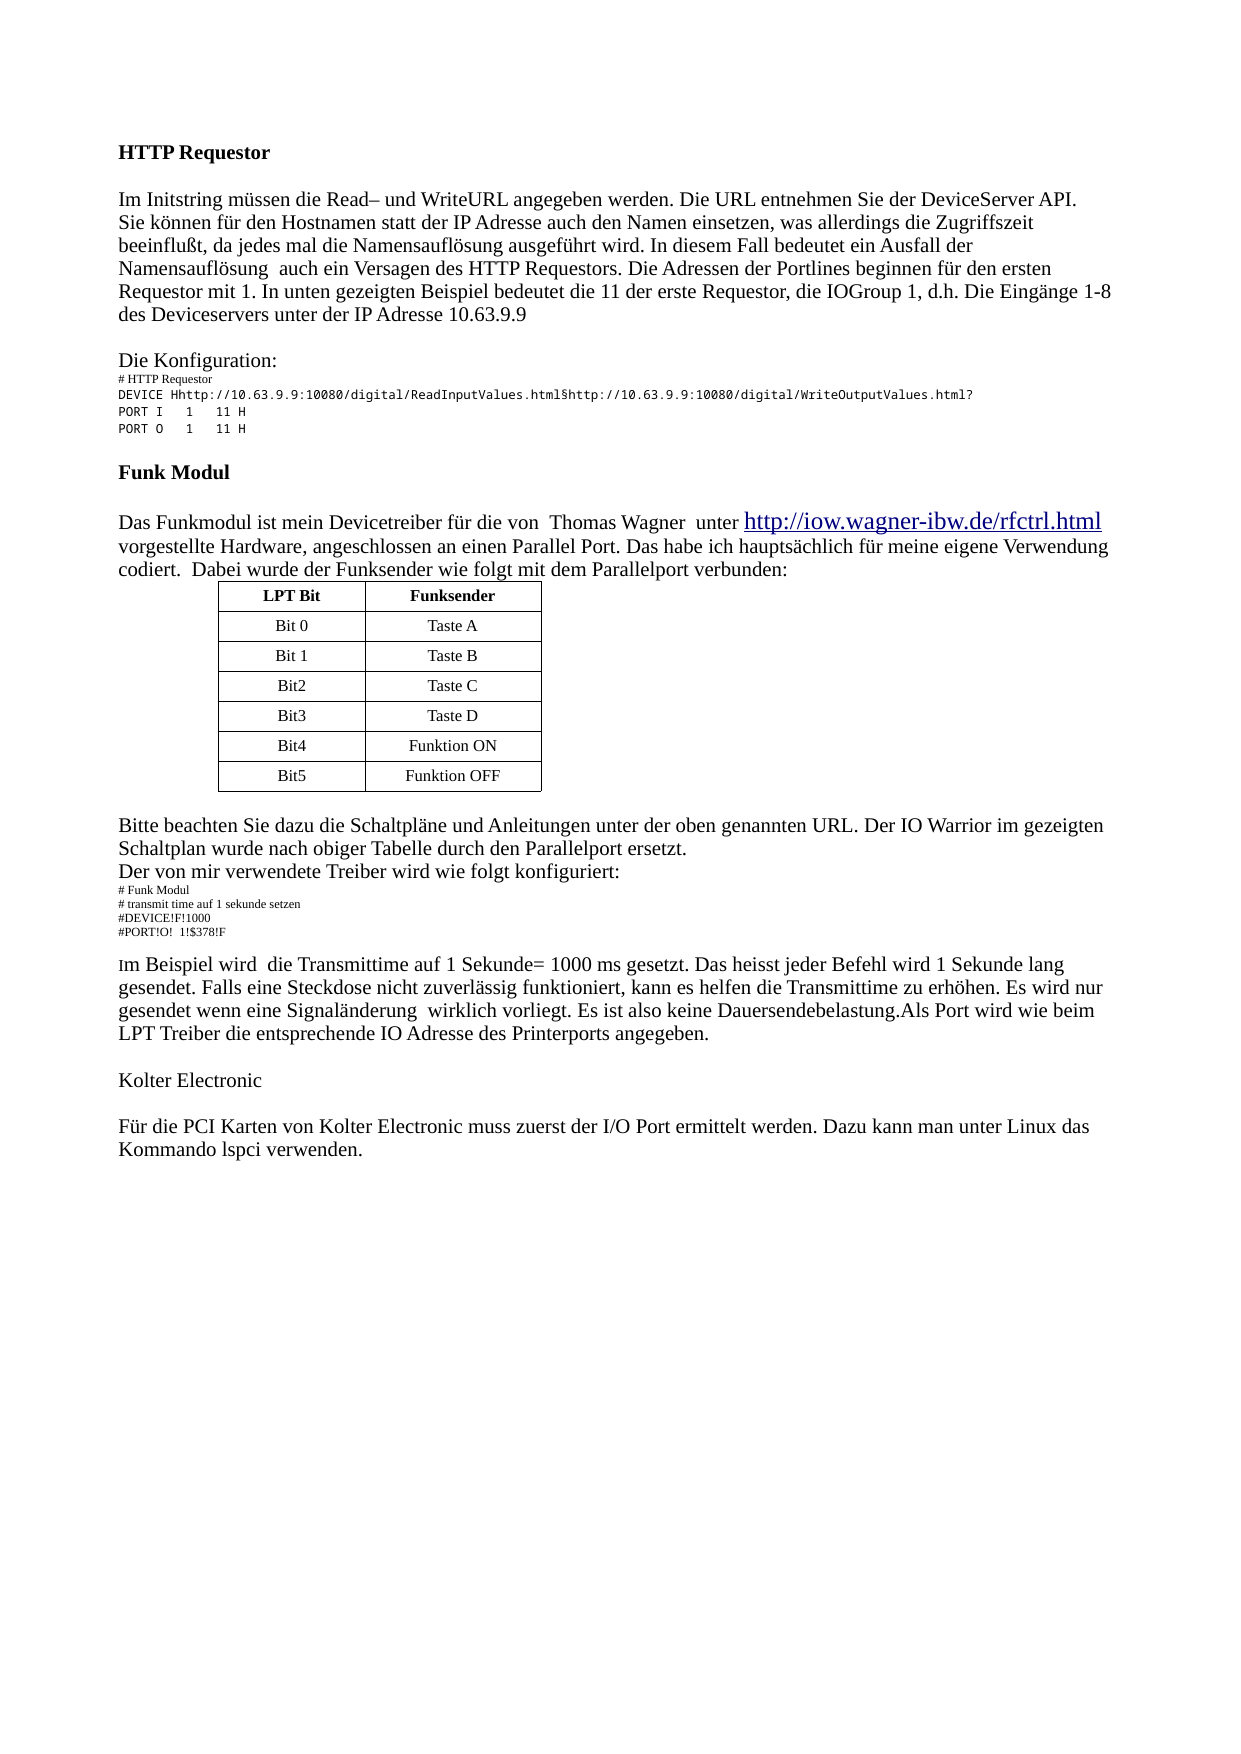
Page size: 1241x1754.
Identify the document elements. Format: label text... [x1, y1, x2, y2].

text Im Beispiel wird die Transmittime auf 1 Sekunde= 1000 ms gesetzt. Das heisst jeder Befehl wird 1 Sekunde lang gesendet. Falls eine Steckdose nicht zuverlässig funktioniert, kann es helfen die Transmittime zu erhöhen. Es wird nur gesendet wenn eine Signaländerung wirklich vorliegt. Es ist also keine Dauersendebelastung.Als Port wird wie beim LPT Treiber die entsprechende IO Adresse des Printerports angegeben. [118, 953, 1122, 1045]
table_cell Bit 1 [219, 642, 365, 671]
table_cell Funktion ON [366, 732, 541, 761]
text PORT O 1 11 H [118, 421, 1122, 438]
text # transmit time auf 1 sekunde setzen [118, 897, 1122, 911]
text Für die PCI Karten von Kolter Electronic muss zuerst der I/O Port ermittelt werden. Dazu kann man unter Linux das Kommando lspci verwenden. [118, 1115, 1122, 1161]
text HTTP Requestor [118, 141, 1122, 164]
text Das Funkmodul ist mein Devicetreiber für die von Thomas Wagner unter http://iow.wagner-ibw.de/rfctrl.html vorgestellte Hardware, angeschlossen an einen Parallel Port. Das habe ich hauptsächlich für meine eigene Verwendung codiert. Dabei wurde der Funksender wie folgt mit dem Parallelport verbunden: [118, 507, 1122, 581]
table_cell Bit 0 [219, 612, 365, 641]
text #PORT!O! 1!$378!F [118, 925, 1122, 939]
text Funk Modul [118, 461, 1122, 484]
text Im Initstring müssen die Read– und WriteURL angegeben werden. Die URL entnehmen Sie der DeviceServer API. [118, 187, 1122, 211]
table_cell Bit2 [219, 672, 365, 701]
table_header LPT Bit [219, 582, 365, 611]
table_cell Taste C [366, 672, 541, 701]
table_cell Bit4 [219, 732, 365, 761]
text #DEVICE!F!1000 [118, 911, 1122, 925]
text Bitte beachten Sie dazu die Schaltpläne und Anleitungen unter der oben genannten URL. Der IO Warrior im gezeigten Schaltplan wurde nach obiger Tabelle durch den Parallelport ersetzt. [118, 814, 1122, 860]
text Der von mir verwendete Treiber wird wie folgt konfiguriert: [118, 860, 1122, 883]
text DEVICE Hhttp://10.63.9.9:10080/digital/ReadInputValues.html§http://10.63.9.9:10080/digital/WriteOutputValues.html? [118, 386, 1122, 403]
text # HTTP Requestor [118, 372, 1122, 386]
text PORT I 1 11 H [118, 403, 1122, 421]
table_header Funksender [366, 582, 541, 611]
table_cell Bit3 [219, 702, 365, 731]
table_cell Funktion OFF [366, 762, 541, 791]
text Die Konfiguration: [118, 349, 1122, 372]
text Kolter Electronic [118, 1068, 1122, 1092]
table_cell Taste B [366, 642, 541, 671]
table_cell Taste A [366, 612, 541, 641]
text Sie können für den Hostnamen statt der IP Adresse auch den Namen einsetzen, was allerdings die Zugriffszeit beeinflußt, da jedes mal die Namensauflösung ausgeführt wird. In diesem Fall bedeutet ein Ausfall der Namensauflösung auch ein Versagen des HTTP Requestors. Die Adressen der Portlines beginnen für den ersten Requestor mit 1. In unten gezeigten Beispiel bedeutet die 11 der erste Requestor, die IOGroup 1, d.h. Die Eingänge 1-8 des Deviceservers unter der IP Adresse 10.63.9.9 [118, 211, 1122, 326]
text # Funk Modul [118, 883, 1122, 897]
table_cell Taste D [366, 702, 541, 731]
table_cell Bit5 [219, 762, 365, 791]
